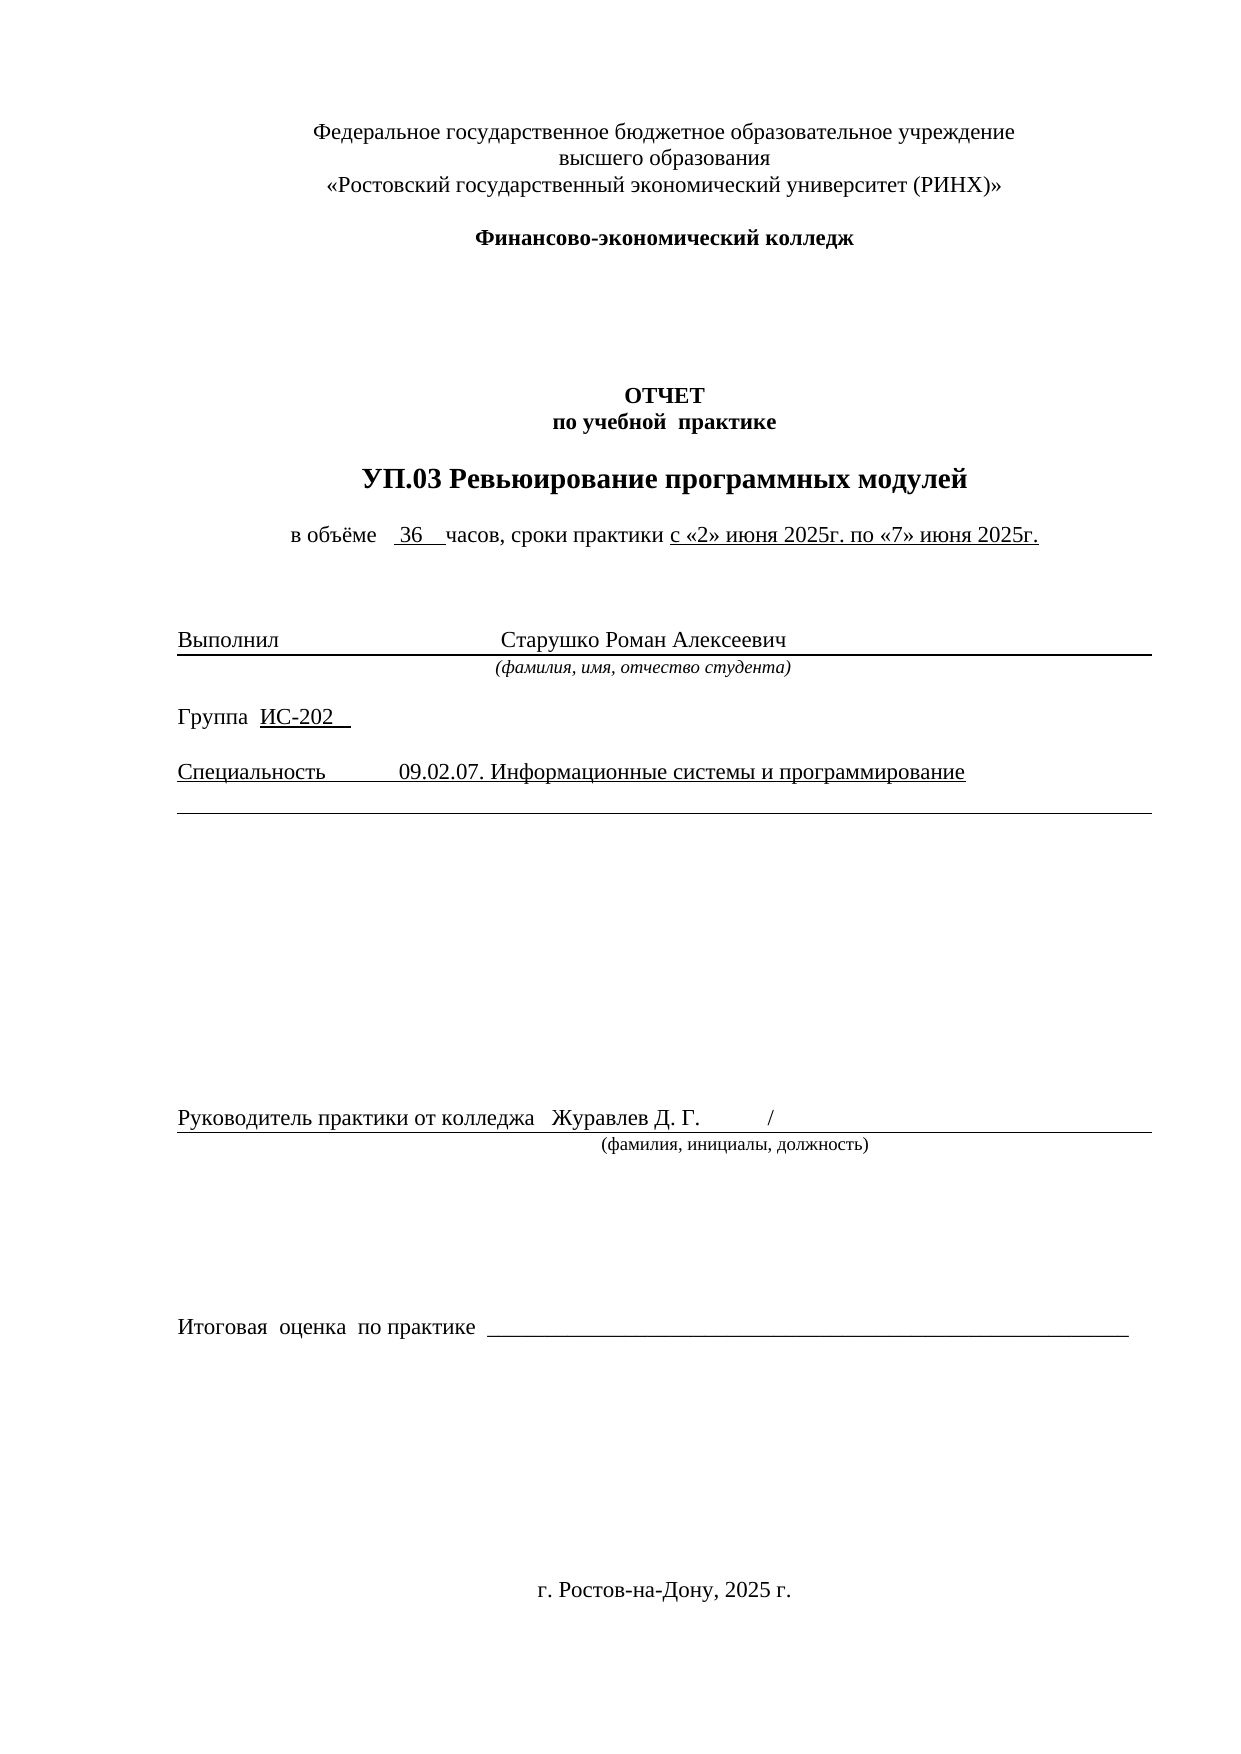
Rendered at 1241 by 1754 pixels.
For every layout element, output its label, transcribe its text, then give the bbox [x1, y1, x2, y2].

text Группа ИС-202 [177, 703, 1152, 730]
text Федеральное государственное бюджетное образовательное учреждение [177, 118, 1152, 144]
text высшего образования [177, 144, 1152, 171]
text (фамилия, имя, отчество студента) [398, 656, 1152, 677]
text Руководитель практики от колледжа Журавлев Д. Г. / [177, 1103, 1152, 1132]
text (фамилия, инициалы, должность) [177, 1133, 1152, 1154]
text в объёме 36 часов, сроки практики с «2» июня 2025г. по «7» июня 2025г. [177, 521, 1152, 547]
text Финансово-экономический колледж [177, 223, 1152, 250]
text по учебной практике [177, 408, 1152, 434]
text г. Ростов-на-Дону, 2025 г. [177, 1576, 1152, 1603]
text «Ростовский государственный экономический университет (РИНХ)» [177, 171, 1152, 197]
text Специальность 09.02.07. Информационные системы и программирование [177, 758, 1152, 784]
text ОТЧЕТ [177, 382, 1152, 408]
text Итоговая оценка по практике ________________________________________________________ [177, 1313, 1152, 1339]
text УП.03 Ревьюирование программных модулей [177, 461, 1152, 494]
text Выполнил Старушко Роман Алексеевич [177, 626, 1152, 654]
